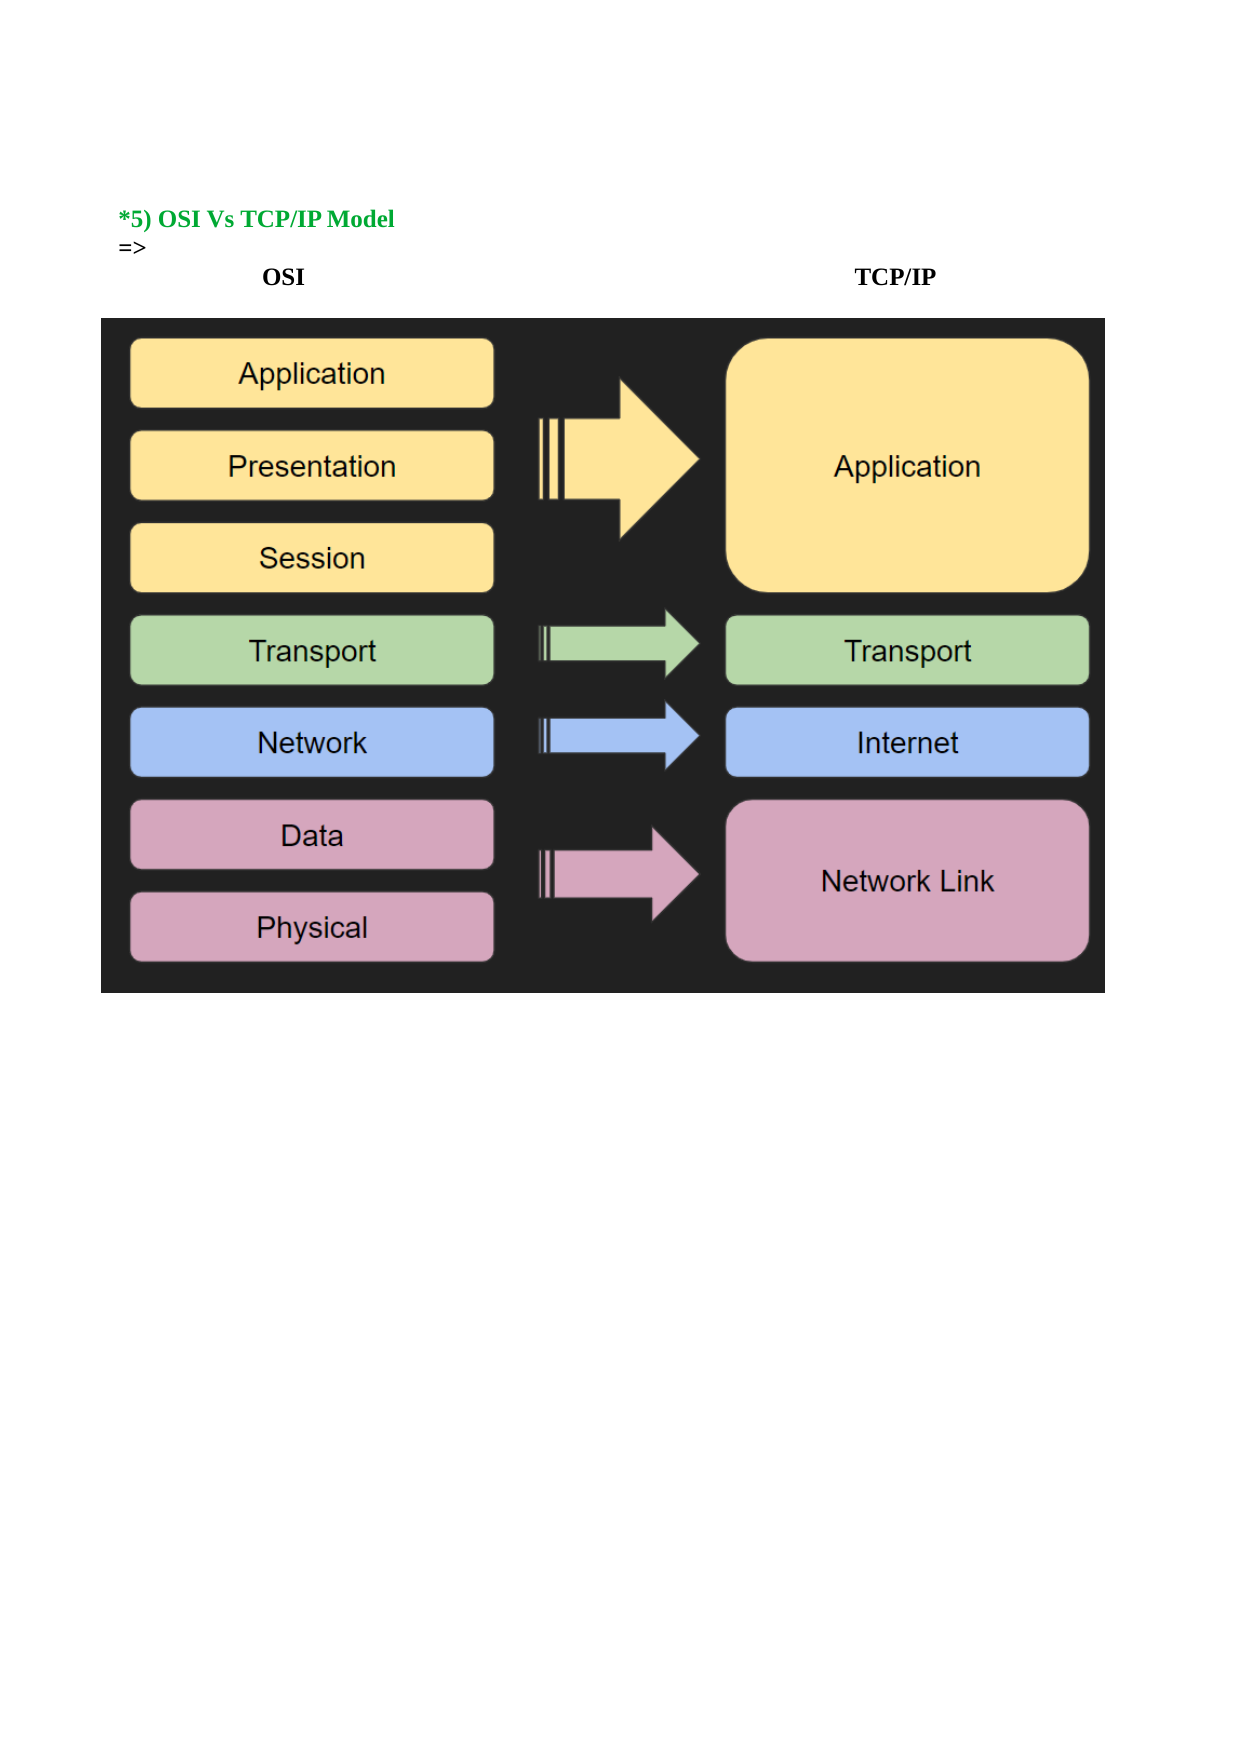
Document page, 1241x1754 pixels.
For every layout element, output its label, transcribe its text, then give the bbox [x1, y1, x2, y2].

text OSI TCP/IP [118, 262, 1122, 291]
text *5) OSI Vs TCP/IP Model [118, 204, 1122, 233]
picture [101, 318, 1105, 993]
text => [118, 233, 1122, 262]
